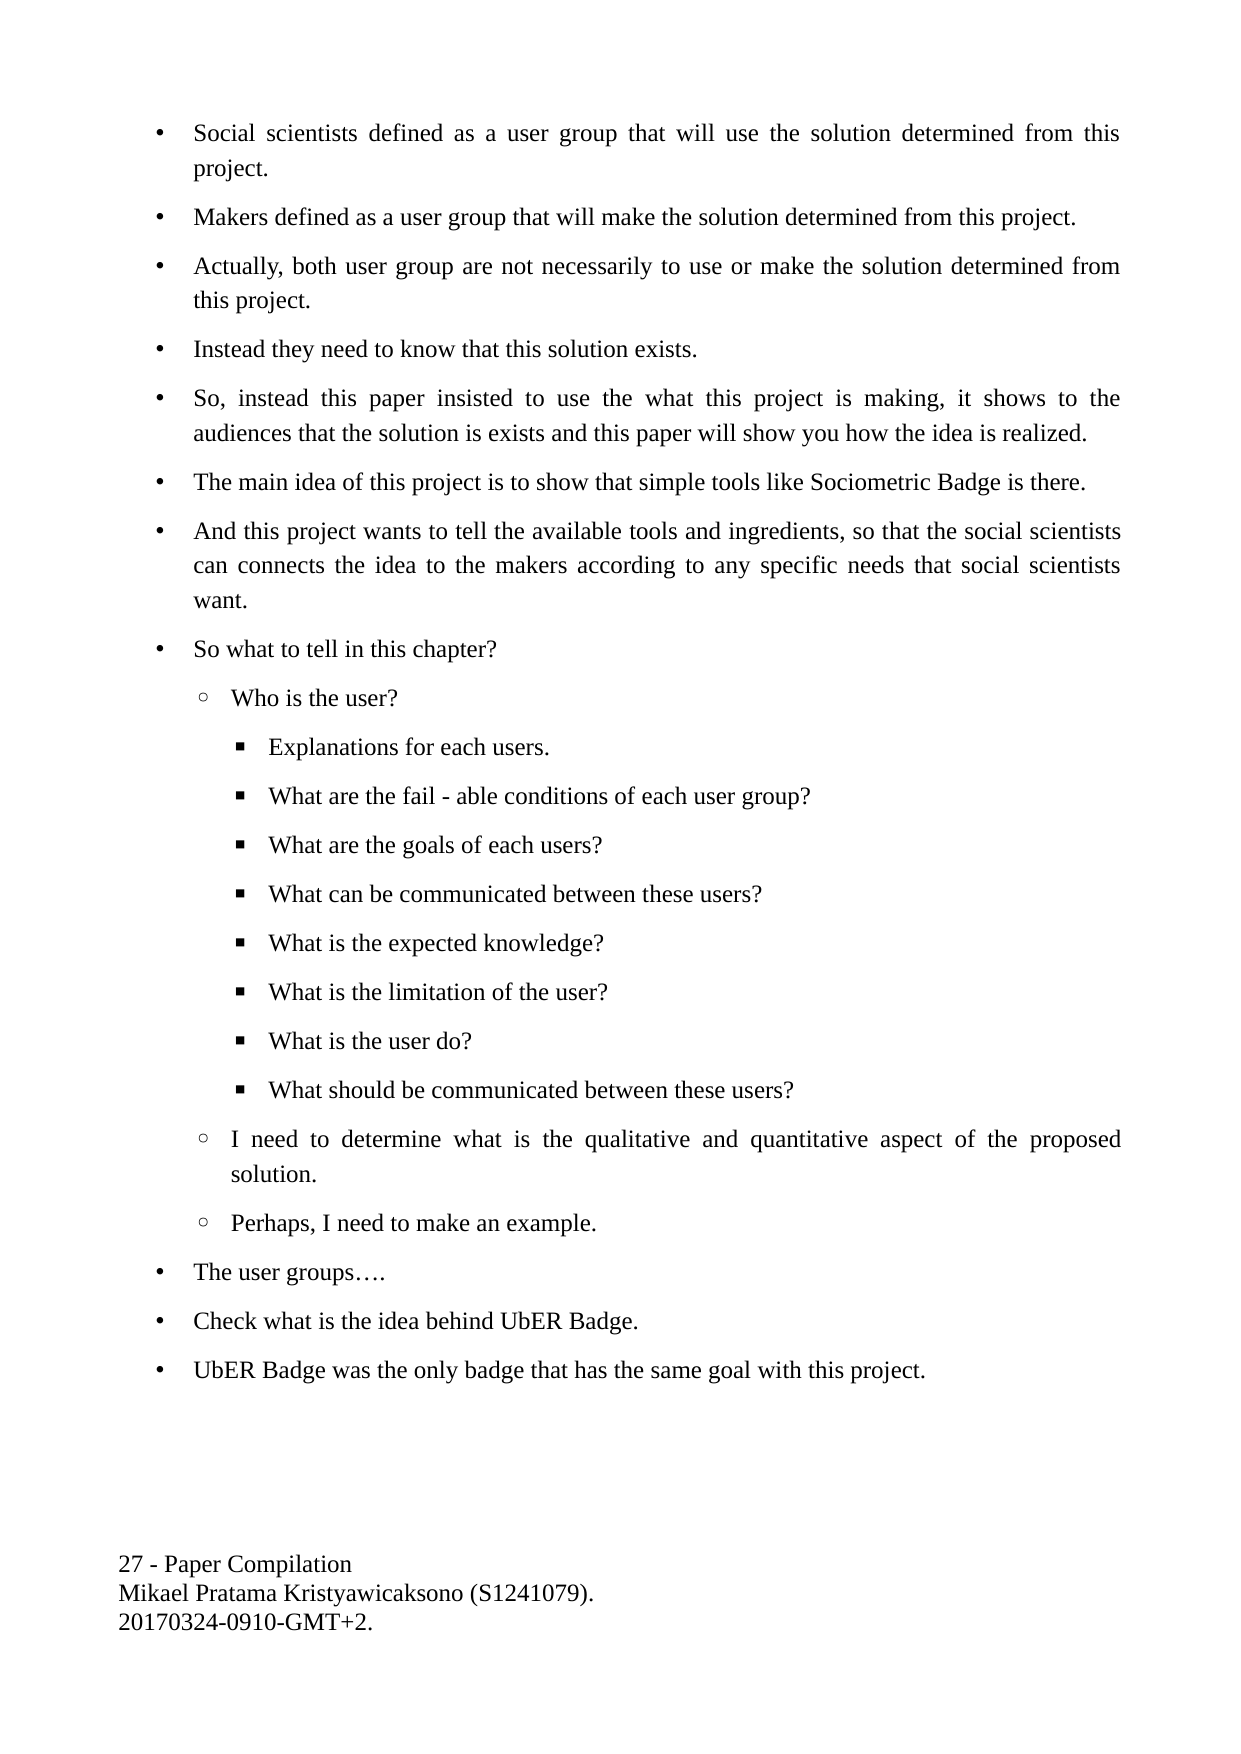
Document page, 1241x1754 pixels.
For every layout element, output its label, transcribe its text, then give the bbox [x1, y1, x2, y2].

list Social scientists defined as a user group that will use the solution determined from this project. [156, 118, 1122, 181]
list What should be communicated between these users? [231, 1076, 1122, 1104]
list And this project wants to tell the available tools and ingredients, so that the social scientists can connects the idea to the makers according to any specific needs that social scientists want. [156, 516, 1122, 614]
list What is the limitation of the user? [231, 977, 1122, 1006]
list Makers defined as a user group that will make the solution determined from this project. [156, 202, 1122, 230]
list Actually, both user group are not necessarily to use or make the solution determined from this project. [156, 251, 1122, 314]
list What can be communicated between these users? [231, 879, 1122, 908]
list Instead they need to know that this solution exists. [156, 334, 1122, 363]
list What is the expected knowledge? [231, 928, 1122, 957]
list Perhaps, I need to make an example. [193, 1208, 1122, 1237]
list Explanations for each users. [231, 732, 1122, 761]
list So, instead this paper insisted to use the what this project is making, it shows to the audiences that the solution is exists and this paper will show you how the idea is realized. [156, 383, 1122, 447]
list What are the goals of each users? [231, 830, 1122, 859]
list Check what is the idea behind UbER Badge. [156, 1306, 1122, 1335]
list The user groups…. [156, 1257, 1122, 1286]
list What is the user do? [231, 1026, 1122, 1055]
list What are the fail - able conditions of each user group? [231, 781, 1122, 810]
list The main idea of this project is to show that simple tools like Sociometric Badge is there. [156, 467, 1122, 496]
list So what to tell in this chapter? [156, 634, 1122, 663]
list Who is the user? [193, 683, 1122, 712]
list I need to determine what is the qualitative and quantitative aspect of the proposed solution. [193, 1124, 1122, 1188]
list UbER Badge was the only badge that has the same goal with this project. [156, 1355, 1122, 1384]
